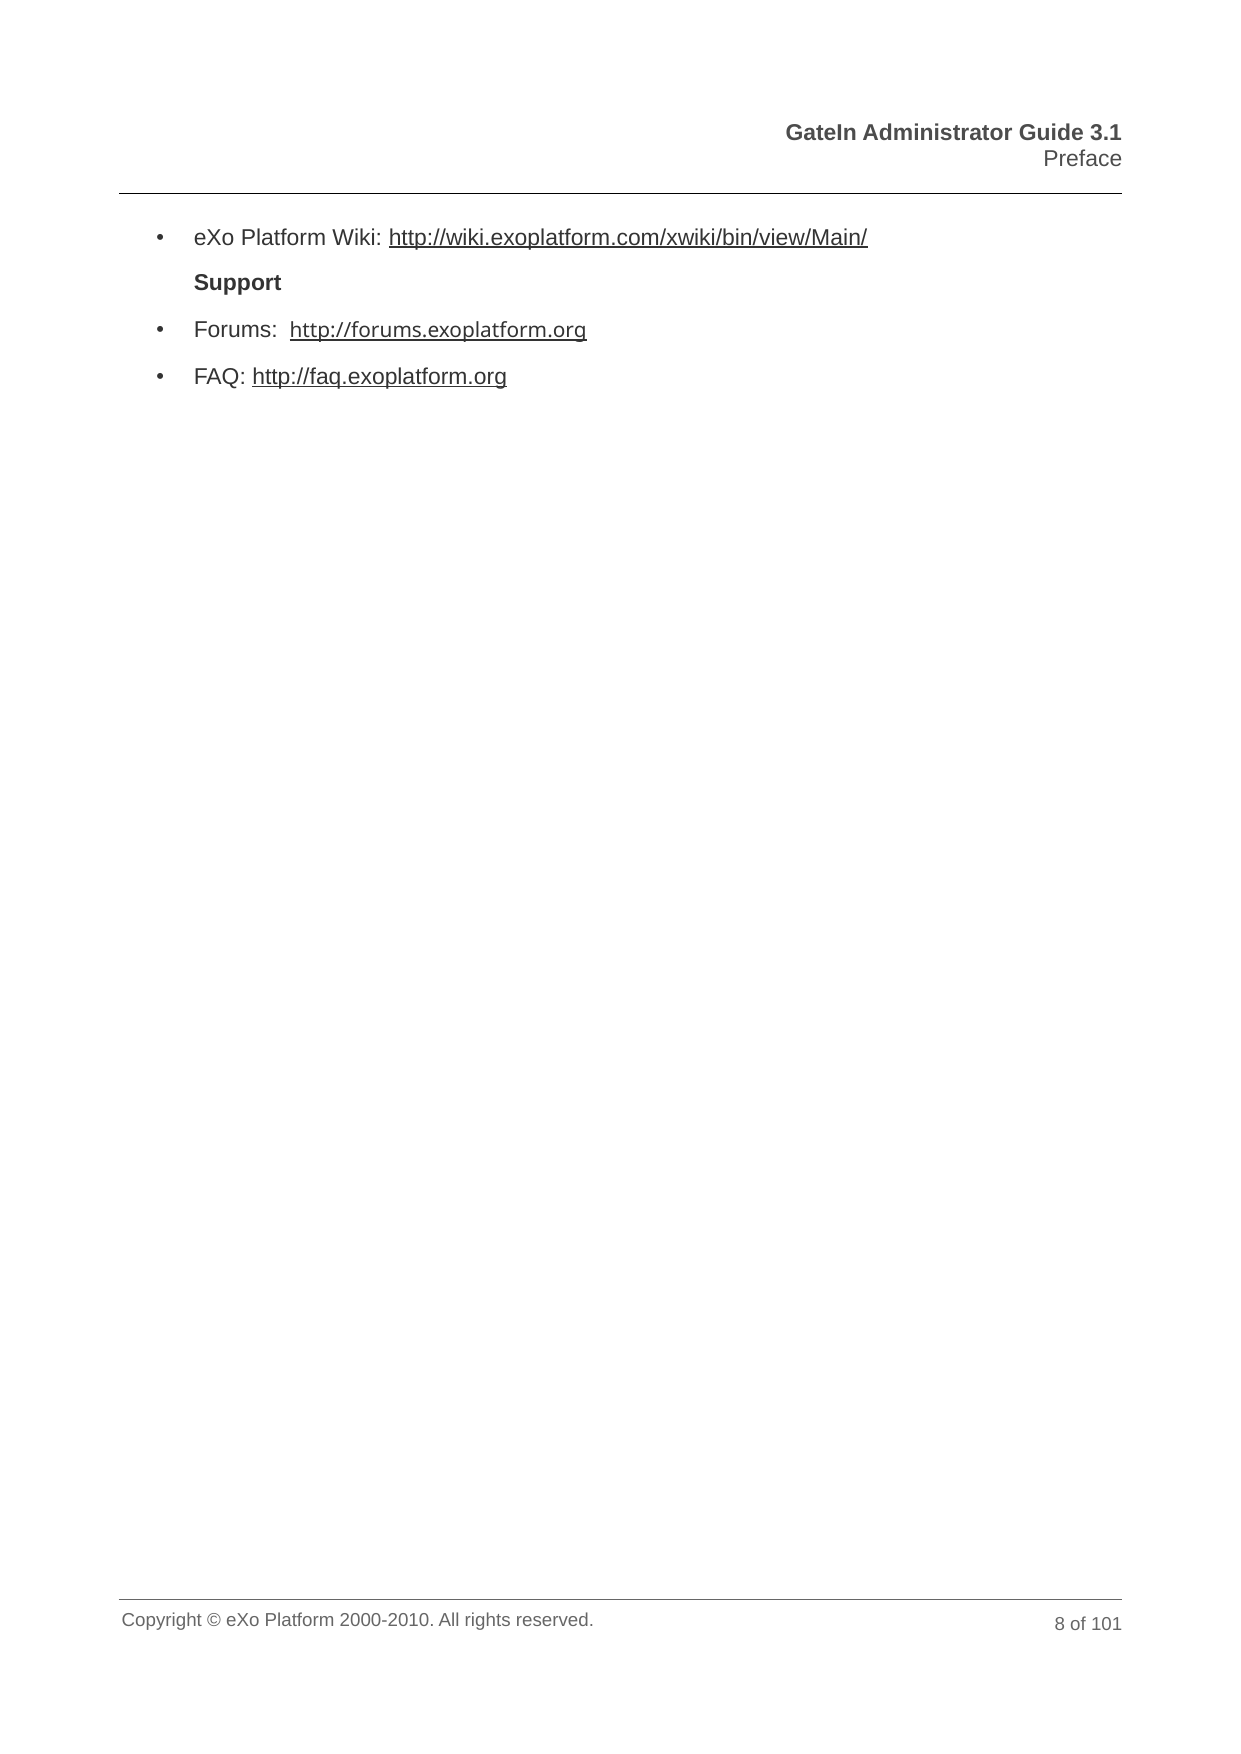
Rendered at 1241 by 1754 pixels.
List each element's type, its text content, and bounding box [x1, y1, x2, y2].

list FAQ: http://faq.exoplatform.org [156, 363, 1122, 389]
list Forums: http://forums.exoplatform.org [156, 315, 1122, 344]
list eXo Platform Wiki: http://wiki.exoplatform.com/xwiki/bin/view/Main/ [156, 223, 1122, 250]
list Support [156, 269, 1122, 296]
